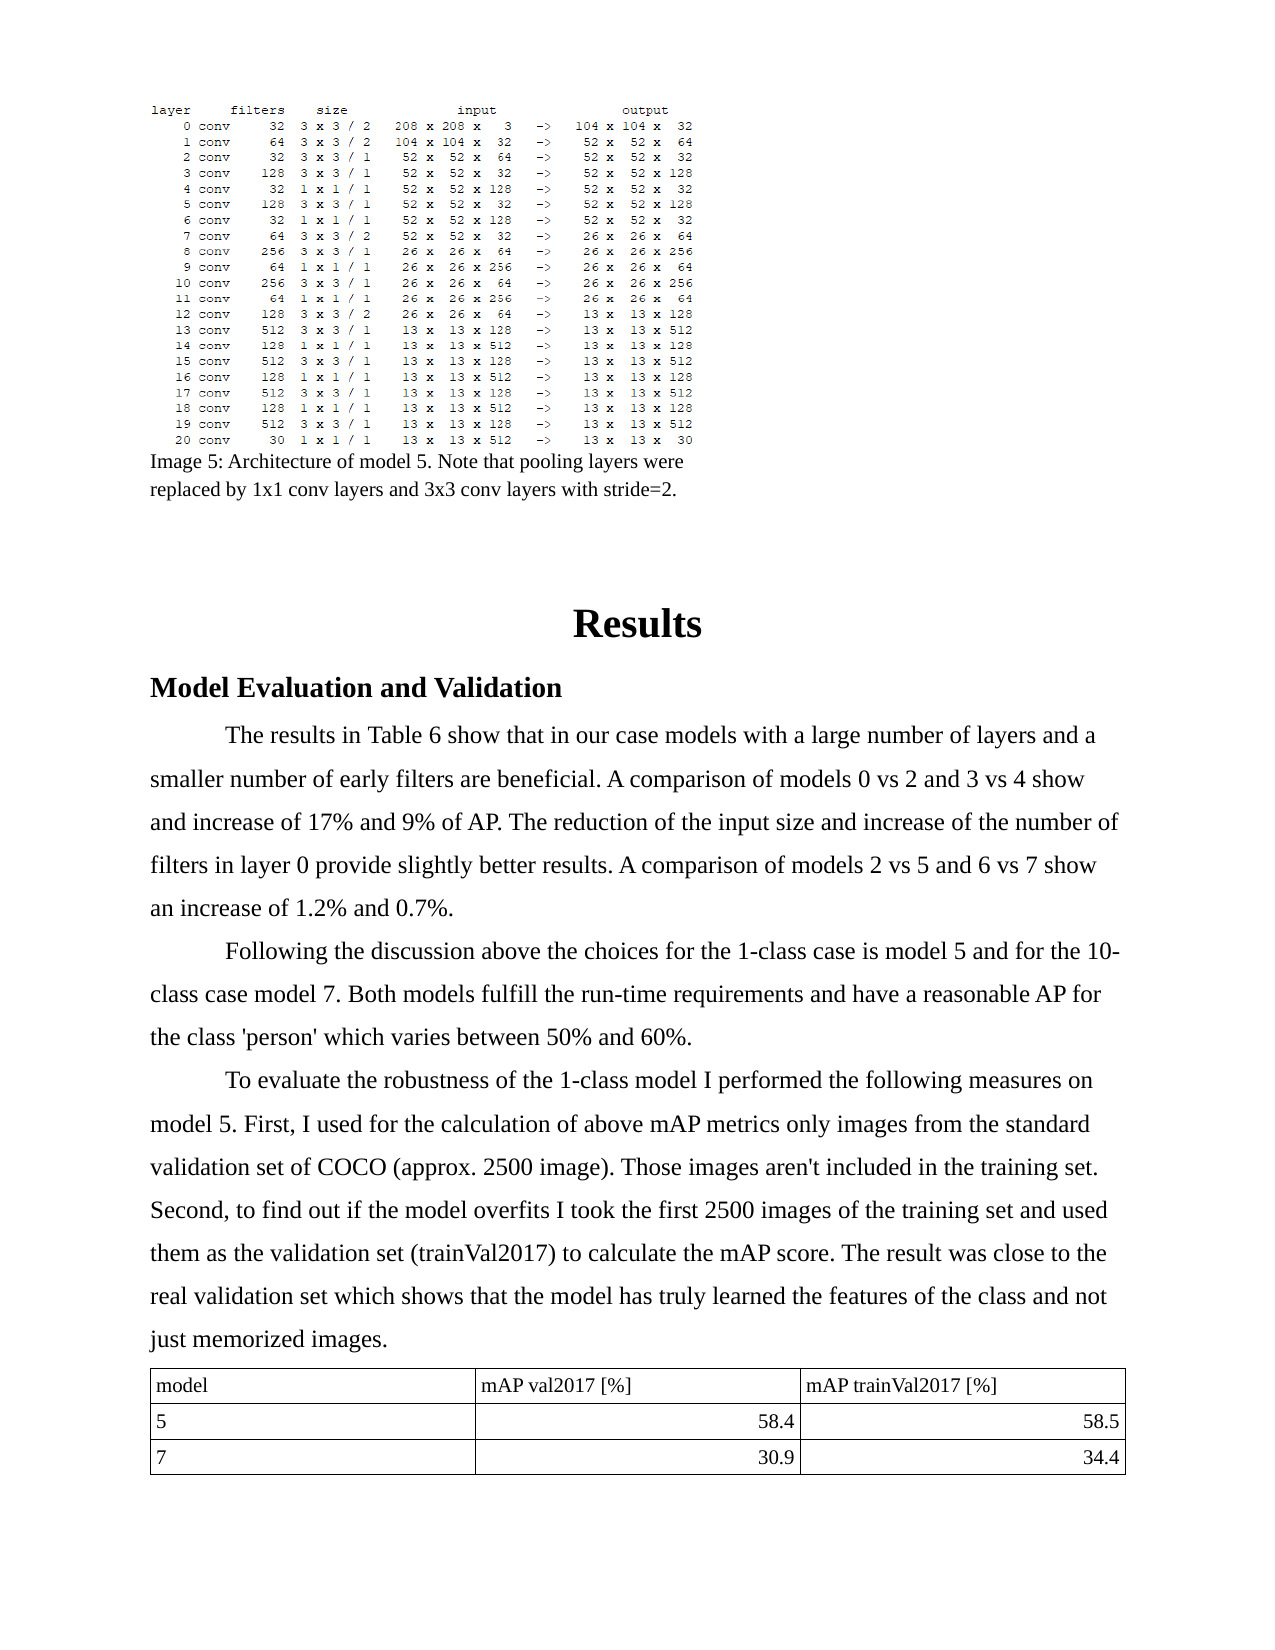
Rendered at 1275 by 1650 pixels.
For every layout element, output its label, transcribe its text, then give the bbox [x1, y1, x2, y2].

text The results in Table 6 show that in our case models with a large number of layers and a smaller number of early filters are beneficial. A comparison of models 0 vs 2 and 3 vs 4 show and increase of 17% and 9% of AP. The reduction of the input size and increase of the number of filters in layer 0 provide slightly better results. A comparison of models 2 vs 5 and 6 vs 7 show an increase of 1.2% and 0.7%. [150, 721, 1125, 922]
table_cell 34.4 [801, 1440, 1125, 1474]
table_cell 5 [151, 1404, 475, 1439]
table_header mAP trainVal2017 [%] [801, 1369, 1125, 1403]
text Following the discussion above the choices for the 1-class case is model 5 and for the 10-class case model 7. Both models fulfill the run-time requirements and have a reasonable AP for the class 'person' which varies between 50% and 60%. [150, 936, 1125, 1051]
picture [150, 102, 698, 446]
text To evaluate the robustness of the 1-class model I performed the following measures on model 5. First, I used for the calculation of above mAP metrics only images from the standard validation set of COCO (approx. 2500 image). Those images aren't included in the training set. Second, to find out if the model overfits I took the first 2500 images of the training set and used them as the validation set (trainVal2017) to calculate the mAP score. The result was close to the real validation set which shows that the model has truly learned the features of the class and not just memorized images. [150, 1066, 1125, 1353]
subtitle Results [150, 598, 1125, 646]
text Image 5: Architecture of model 5. Note that pooling layers were replaced by 1x1 conv layers and 3x3 conv layers with stride=2. [150, 446, 698, 501]
text Model Evaluation and Validation [150, 670, 1125, 704]
table_cell 58.5 [801, 1404, 1125, 1439]
table_header model [151, 1369, 475, 1403]
table_cell 30.9 [476, 1440, 800, 1474]
table_cell 58.4 [476, 1404, 800, 1439]
table_cell 7 [151, 1440, 475, 1474]
table_header mAP val2017 [%] [476, 1369, 800, 1403]
